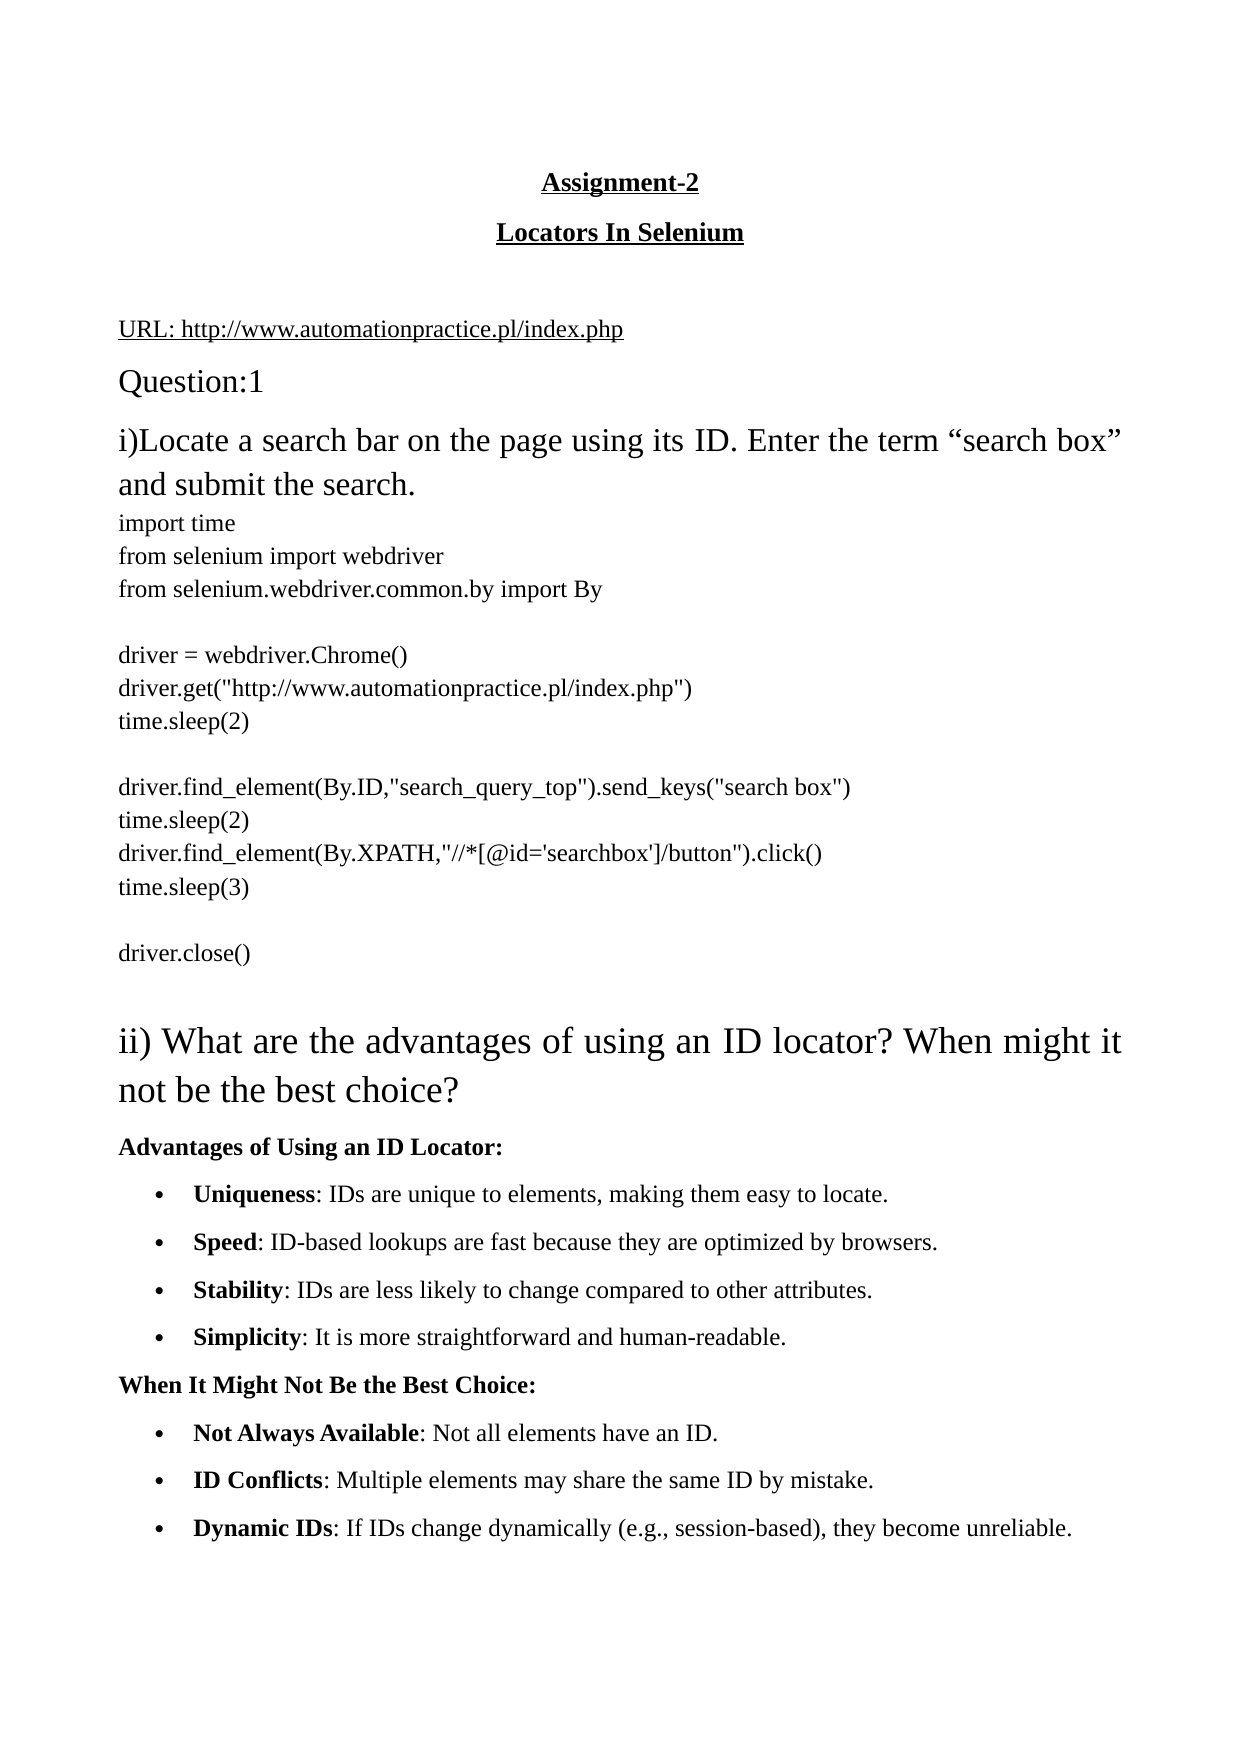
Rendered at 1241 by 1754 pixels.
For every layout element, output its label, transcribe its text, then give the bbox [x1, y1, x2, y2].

list Simplicity: It is more straightforward and human-readable. [156, 1322, 1122, 1351]
list Speed: ID-based lookups are fast because they are optimized by browsers. [156, 1227, 1122, 1256]
list Dynamic IDs: If IDs change dynamically (e.g., session-based), they become unreliable. [156, 1513, 1122, 1542]
text URL: http://www.automationpractice.pl/index.php [118, 314, 1122, 343]
text Question:1 [118, 362, 1122, 400]
text import time from selenium import webdriver from selenium.webdriver.common.by import By driver = webdriver.Chrome() driver.get("http://www.automationpractice.pl/index.php") time.sleep(2) driver.find_element(By.ID,"search_query_top").send_keys("search box") time.sleep(2) driver.find_element(By.XPATH,"//*[@id='searchbox']/button").click() time.sleep(3) driver.close() [118, 508, 1122, 966]
text ii) What are the advantages of using an ID locator? When might it not be the best choice? [118, 1018, 1122, 1111]
text Advantages of Using an ID Locator: [118, 1132, 1122, 1161]
text Assignment-2 [118, 166, 1122, 197]
list Uniqueness: IDs are unique to elements, making them easy to locate. [156, 1179, 1122, 1208]
text When It Might Not Be the Best Choice: [118, 1370, 1122, 1399]
list ID Conflicts: Multiple elements may share the same ID by mistake. [156, 1465, 1122, 1494]
text i)Locate a search bar on the page using its ID. Enter the term “search box” and submit the search. [118, 420, 1122, 503]
text Locators In Selenium [118, 216, 1122, 247]
list Stability: IDs are less likely to change compared to other attributes. [156, 1275, 1122, 1303]
list Not Always Available: Not all elements have an ID. [156, 1418, 1122, 1446]
